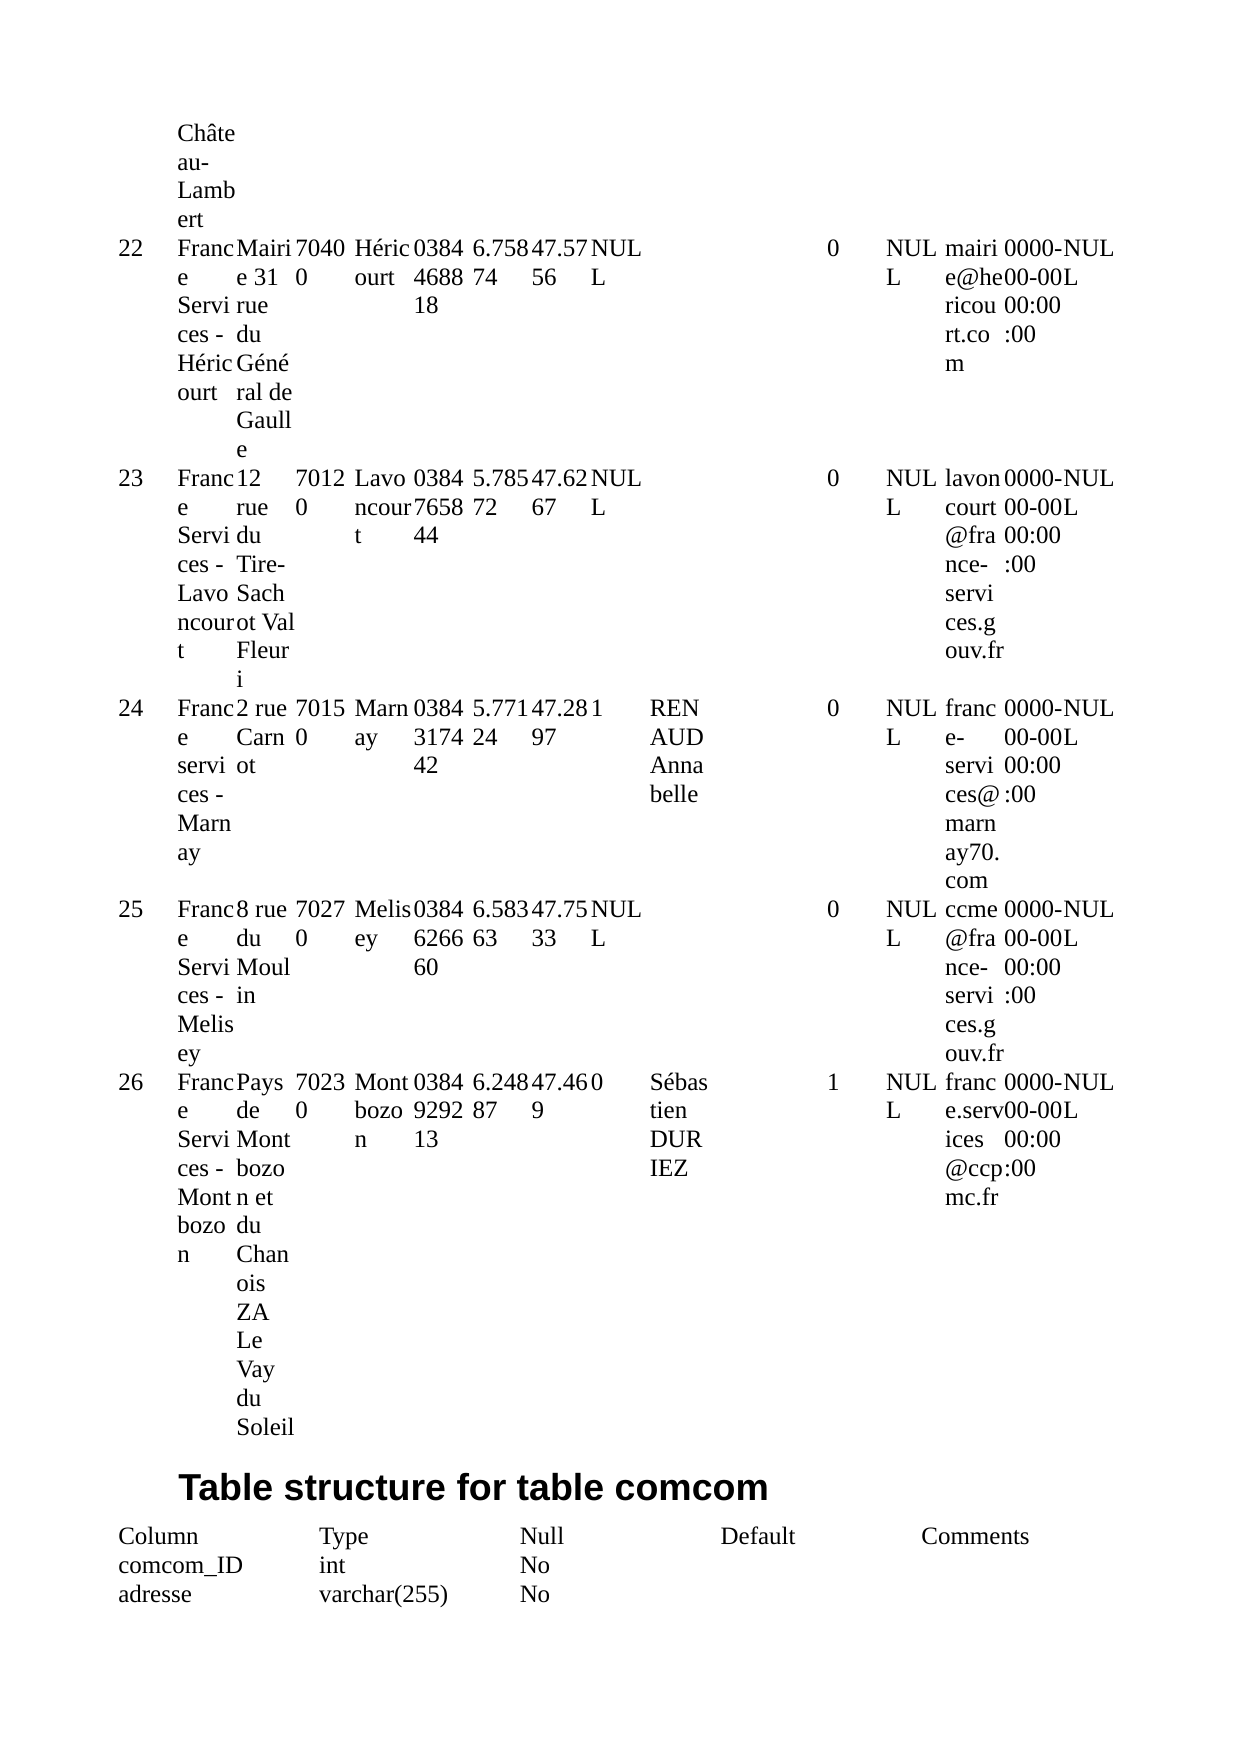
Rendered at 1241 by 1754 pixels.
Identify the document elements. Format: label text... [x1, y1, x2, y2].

table_cell 12 rue du Tire-Sachot Val Fleuri [236, 463, 295, 693]
table_cell [531, 118, 591, 233]
table_cell 26 [118, 1067, 177, 1441]
table_cell France Services - Montbozon [177, 1067, 236, 1441]
table_cell NULL [886, 1067, 945, 1441]
table_cell 0000-00-00 00:00:00 [1004, 693, 1063, 894]
table_cell [945, 118, 1004, 233]
table_cell [1004, 118, 1063, 233]
table_cell 6.75874 [473, 233, 531, 463]
table_cell [354, 118, 413, 233]
table_cell Pays de Montbozon et du Chanois ZA Le Vay du Soleil [236, 1067, 295, 1441]
table_cell NULL [591, 894, 649, 1067]
table_cell 47.6267 [531, 463, 591, 693]
table_cell [720, 1550, 921, 1579]
table_cell france-services@marnay70.com [945, 693, 1004, 894]
table_cell 47.7533 [531, 894, 591, 1067]
table_cell mairie@hericourt.com [945, 233, 1004, 463]
table_cell [591, 118, 649, 233]
table_cell 70150 [295, 693, 354, 894]
table_cell [921, 1550, 1122, 1579]
table_cell [768, 1067, 827, 1441]
table_cell [709, 693, 768, 894]
table_cell ccme@france-services.gouv.fr [945, 894, 1004, 1067]
table_cell Mairie 31 rue du Général de Gaulle [236, 233, 295, 463]
table_cell [768, 894, 827, 1067]
table_cell comcom_ID [118, 1550, 319, 1579]
table_cell 47.5756 [531, 233, 591, 463]
table_cell [768, 118, 827, 233]
table_cell 8 rue du Moulin [236, 894, 295, 1067]
table_cell 6.58363 [473, 894, 531, 1067]
table_cell [886, 118, 945, 233]
table_cell [295, 118, 354, 233]
table_cell NULL [1063, 1067, 1122, 1441]
table_cell [720, 1579, 921, 1607]
table_cell France services - Marnay [177, 693, 236, 894]
table_cell 0384468818 [413, 233, 472, 463]
table_cell 6.24887 [473, 1067, 531, 1441]
table_cell 0000-00-00 00:00:00 [1004, 233, 1063, 463]
table_cell NULL [886, 463, 945, 693]
table_cell Sébastien DURIEZ [650, 1067, 709, 1441]
table_cell [236, 118, 295, 233]
table_cell 25 [118, 894, 177, 1067]
table_cell 2 rue Carnot [236, 693, 295, 894]
table_cell 47.2897 [531, 693, 591, 894]
table_cell NULL [1063, 693, 1122, 894]
table_cell 0384765844 [413, 463, 472, 693]
table_cell NULL [591, 233, 649, 463]
table_cell [768, 463, 827, 693]
table_cell [1063, 118, 1122, 233]
table_cell [921, 1579, 1122, 1607]
table_cell Montbozon [354, 1067, 413, 1441]
table_cell NULL [886, 233, 945, 463]
table_cell [650, 463, 709, 693]
table_cell [473, 118, 531, 233]
table_cell 24 [118, 693, 177, 894]
table_cell [768, 233, 827, 463]
table_cell 5.77124 [473, 693, 531, 894]
subtitle Table structure for table comcom [118, 1466, 1122, 1509]
table_cell NULL [886, 894, 945, 1067]
table_cell [650, 233, 709, 463]
table_cell [709, 118, 768, 233]
table_cell No [520, 1550, 720, 1579]
table_header Column [118, 1521, 319, 1550]
table_cell 0 [591, 1067, 649, 1441]
table_cell varchar(255) [319, 1579, 519, 1607]
table_cell NULL [886, 693, 945, 894]
table_header Comments [921, 1521, 1122, 1550]
table_cell 5.78572 [473, 463, 531, 693]
table_cell [827, 118, 886, 233]
table_cell [709, 1067, 768, 1441]
table_cell France Services - Melisey [177, 894, 236, 1067]
table_cell Lavoncourt [354, 463, 413, 693]
table_cell adresse [118, 1579, 319, 1607]
table_cell int [319, 1550, 519, 1579]
table_cell NULL [1063, 894, 1122, 1067]
table_cell 22 [118, 233, 177, 463]
table_cell 70230 [295, 1067, 354, 1441]
table_cell 47.469 [531, 1067, 591, 1441]
table_cell 70270 [295, 894, 354, 1067]
table_cell [650, 894, 709, 1067]
table_cell 0 [827, 693, 886, 894]
table_cell [118, 118, 177, 233]
table_cell No [520, 1579, 720, 1607]
table_cell 0000-00-00 00:00:00 [1004, 1067, 1063, 1441]
table_cell [413, 118, 472, 233]
table_cell 0 [827, 233, 886, 463]
table_cell [768, 693, 827, 894]
table_cell [709, 233, 768, 463]
table_cell RENAUD Annabelle [650, 693, 709, 894]
table_cell - Château-Lambert [177, 118, 236, 233]
table_cell Marnay [354, 693, 413, 894]
table_cell 1 [827, 1067, 886, 1441]
table_cell Melisey [354, 894, 413, 1067]
table_cell 0384317442 [413, 693, 472, 894]
table_cell lavoncourt@france-services.gouv.fr [945, 463, 1004, 693]
table_cell 70120 [295, 463, 354, 693]
table_cell NULL [591, 463, 649, 693]
table_cell [709, 463, 768, 693]
table_cell [709, 894, 768, 1067]
table_cell [650, 118, 709, 233]
table_header Default [720, 1521, 921, 1550]
table_cell 0384626660 [413, 894, 472, 1067]
table_cell 0000-00-00 00:00:00 [1004, 463, 1063, 693]
table_cell France Services - Héricourt [177, 233, 236, 463]
table_cell 0384929213 [413, 1067, 472, 1441]
table_cell 0000-00-00 00:00:00 [1004, 894, 1063, 1067]
table_cell 0 [827, 894, 886, 1067]
table_cell NULL [1063, 233, 1122, 463]
table_cell France Services - Lavoncourt [177, 463, 236, 693]
table_header Null [520, 1521, 720, 1550]
table_cell france.services@ccpmc.fr [945, 1067, 1004, 1441]
table_cell 1 [591, 693, 649, 894]
table_cell NULL [1063, 463, 1122, 693]
table_cell Héricourt [354, 233, 413, 463]
table_cell 23 [118, 463, 177, 693]
table_cell 70400 [295, 233, 354, 463]
table_header Type [319, 1521, 519, 1550]
table_cell 0 [827, 463, 886, 693]
